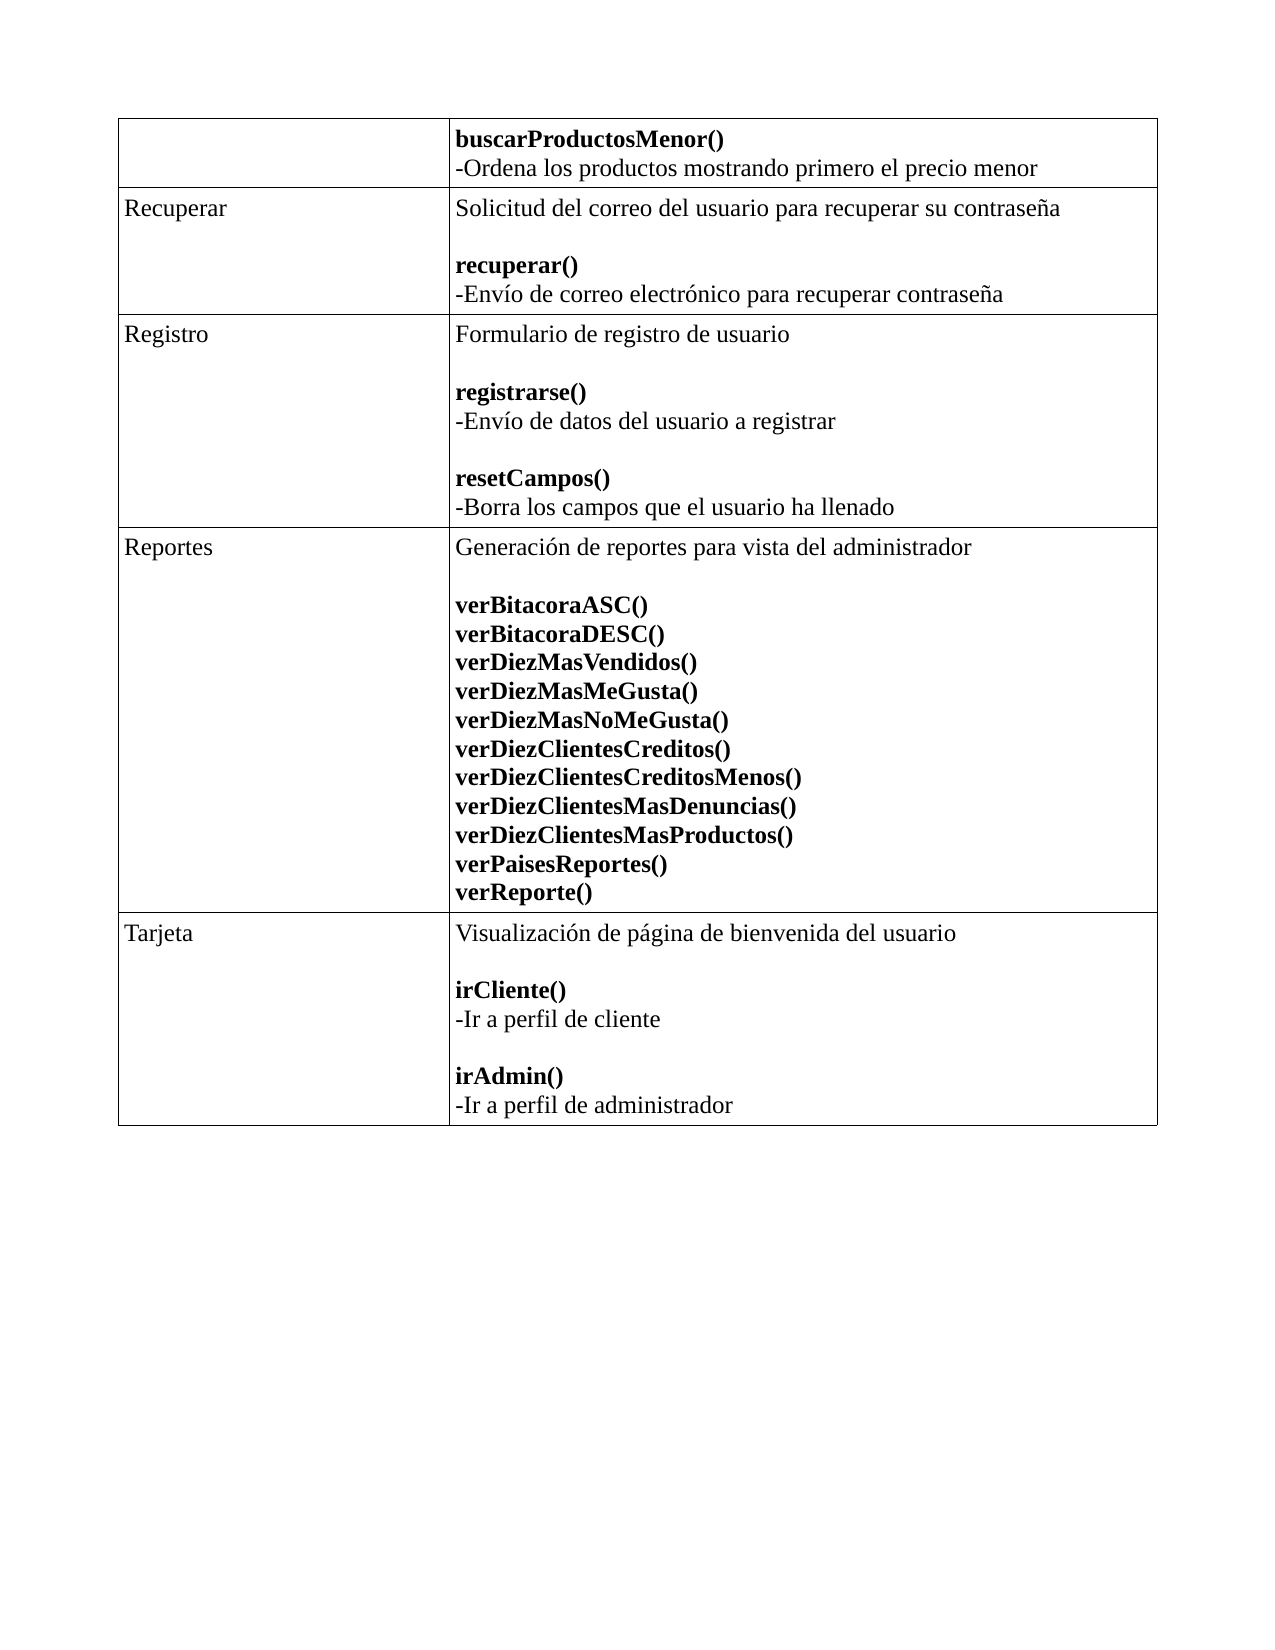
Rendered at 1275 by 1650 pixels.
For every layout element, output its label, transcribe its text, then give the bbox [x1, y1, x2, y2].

table_cell buscarProductosMenor() -Ordena los productos mostrando primero el precio menor [450, 119, 1157, 187]
table_cell Visualización de página de bienvenida del usuario irCliente() -Ir a perfil de cliente irAdmin() -Ir a perfil de administrador [450, 913, 1157, 1125]
table_cell Tarjeta [119, 913, 449, 1125]
table_cell [119, 119, 449, 187]
table_cell Reportes [119, 528, 449, 912]
table_cell Recuperar [119, 188, 449, 314]
table_cell Generación de reportes para vista del administrador verBitacoraASC() verBitacoraDESC() verDiezMasVendidos() verDiezMasMeGusta() verDiezMasNoMeGusta() verDiezClientesCreditos() verDiezClientesCreditosMenos() verDiezClientesMasDenuncias() verDiezClientesMasProductos() verPaisesReportes() verReporte() [450, 528, 1157, 912]
table_cell Formulario de registro de usuario registrarse() -Envío de datos del usuario a registrar resetCampos() -Borra los campos que el usuario ha llenado [450, 315, 1157, 527]
table_cell Registro [119, 315, 449, 527]
table_cell Solicitud del correo del usuario para recuperar su contraseña recuperar() -Envío de correo electrónico para recuperar contraseña [450, 188, 1157, 314]
